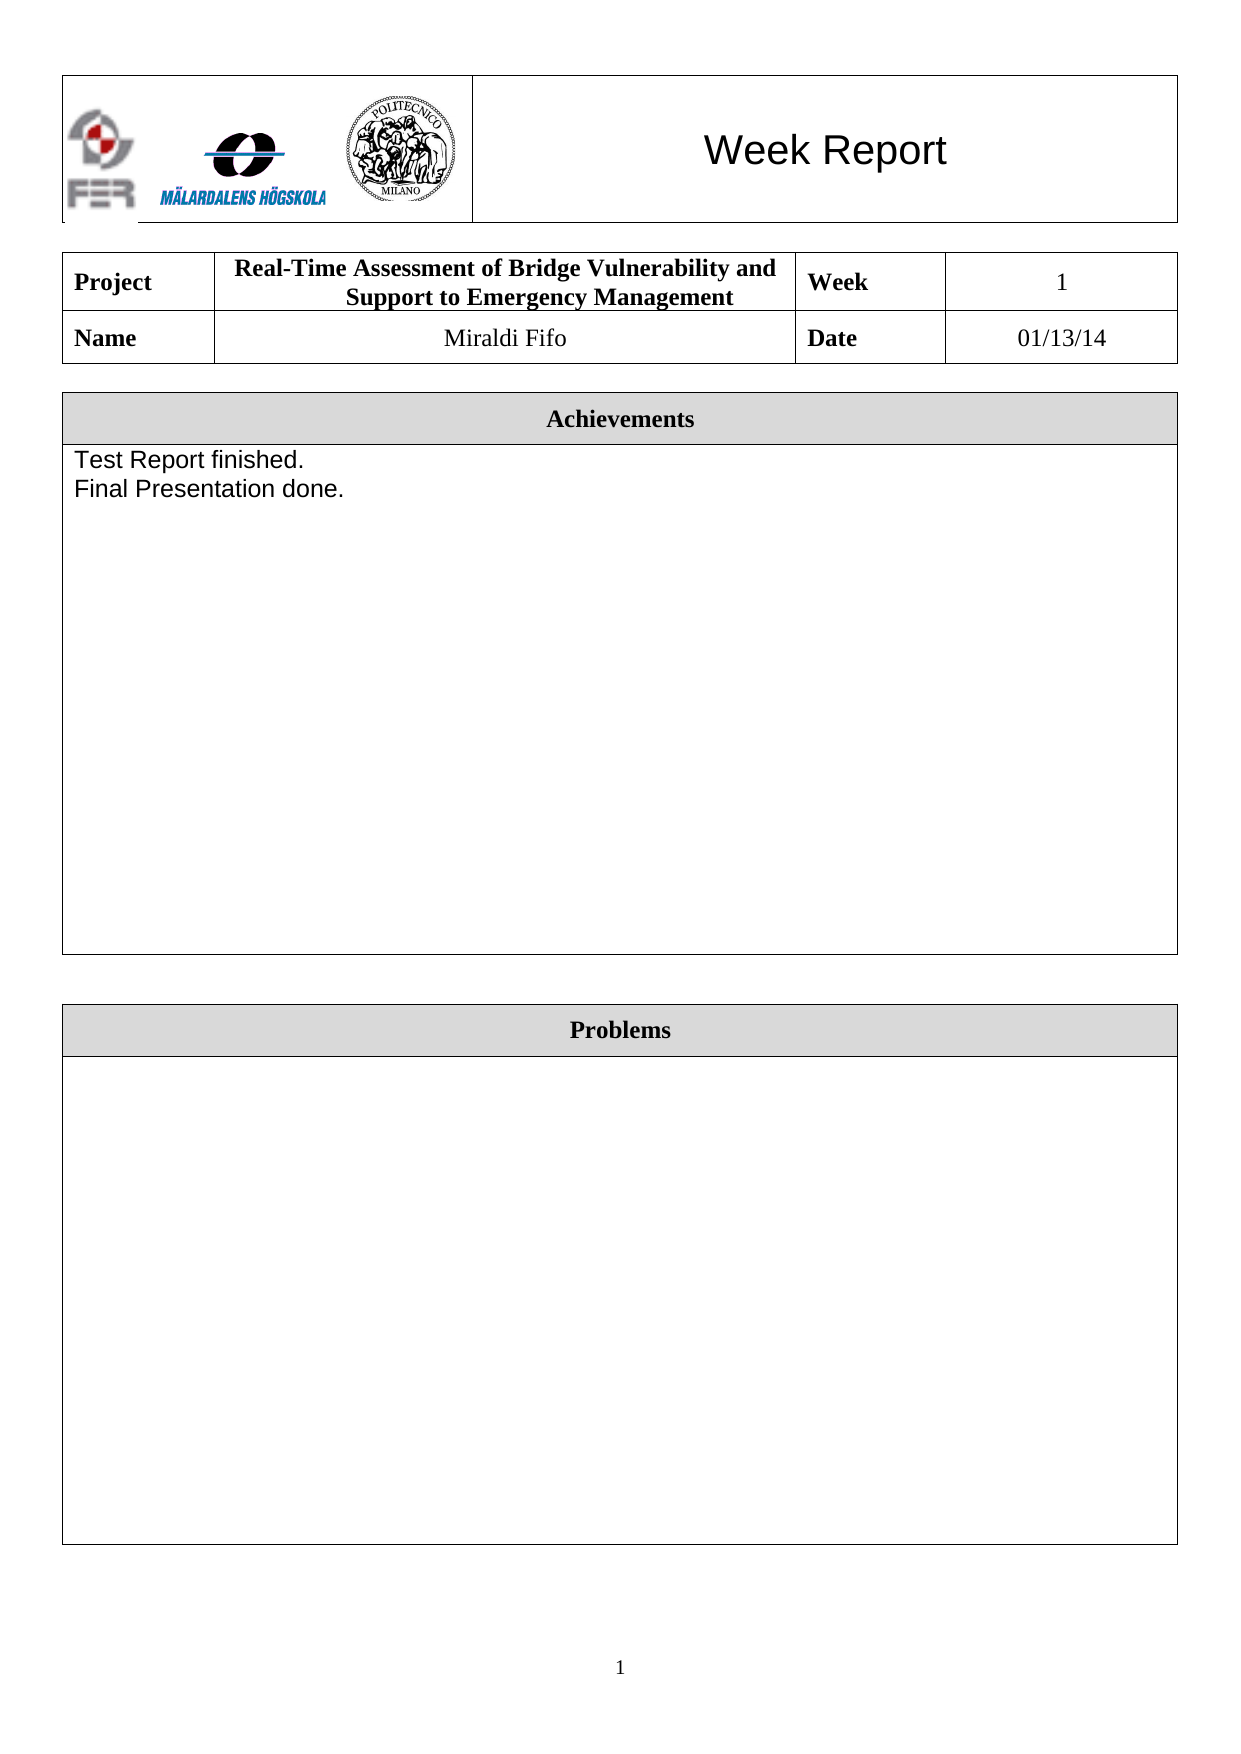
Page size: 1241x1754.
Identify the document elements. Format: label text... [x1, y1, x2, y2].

table_cell Real-Time Assessment of Bridge Vulnerability and Support to Emergency Management [215, 253, 795, 310]
table_cell [63, 1057, 1177, 1544]
table_header Week Report [473, 76, 1177, 222]
table_cell [711, 223, 946, 252]
table_cell [63, 364, 1178, 392]
table_cell [946, 223, 1178, 252]
table_header [63, 76, 472, 224]
table_cell Test Report finished. Final Presentation done. [63, 445, 1177, 954]
picture [160, 133, 326, 205]
table_cell [63, 223, 214, 252]
table_cell Project [63, 253, 214, 310]
table_cell [215, 223, 711, 252]
table_cell Name [63, 311, 214, 362]
table_cell Date [796, 311, 945, 362]
picture [346, 96, 456, 201]
table_cell 1 [946, 253, 1177, 310]
table_header Problems [63, 1005, 1177, 1056]
table_cell Week [796, 253, 945, 310]
table_cell Achievements [63, 393, 1177, 444]
table_cell 01/13/14 [946, 311, 1177, 362]
table_cell Miraldi Fifo [215, 311, 795, 362]
picture [66, 95, 137, 223]
